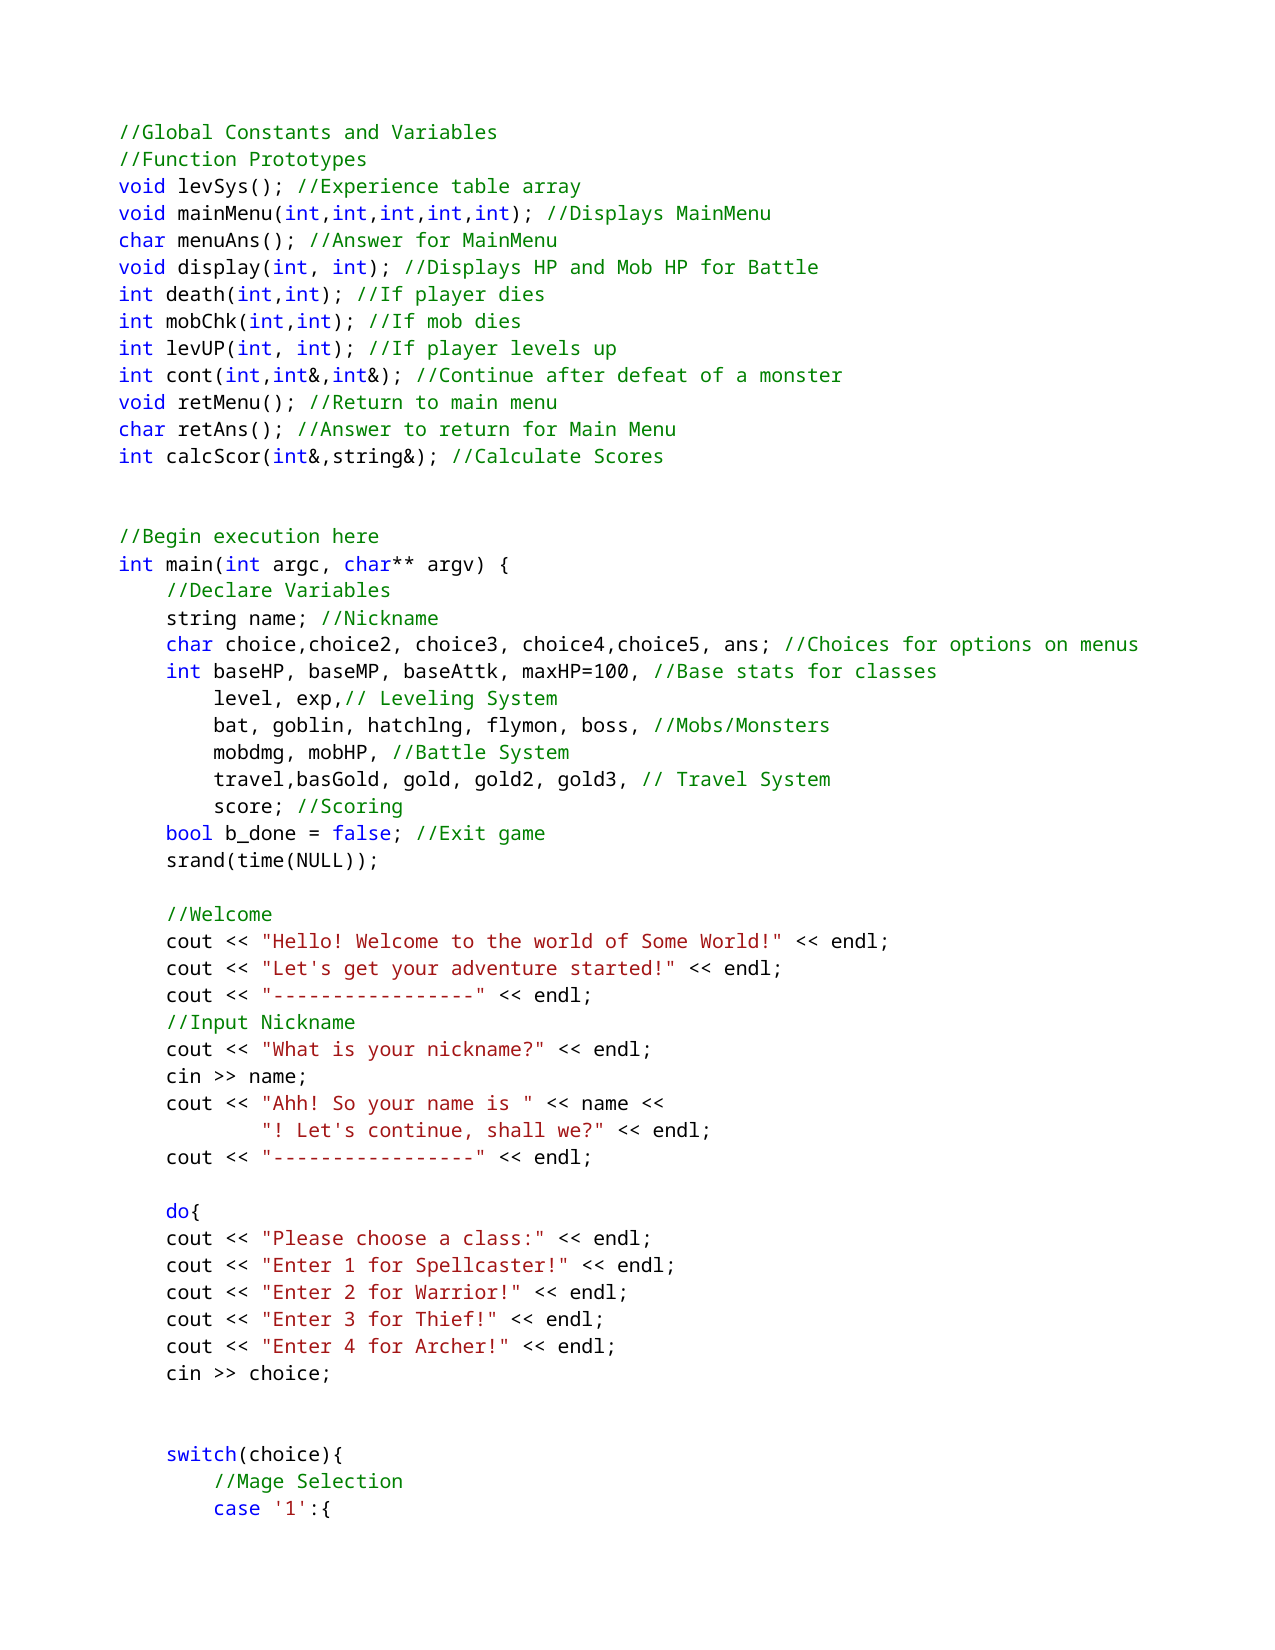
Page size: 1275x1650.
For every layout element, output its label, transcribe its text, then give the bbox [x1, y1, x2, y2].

text bat, goblin, hatchlng, flymon, boss, //Mobs/Monsters [118, 712, 1157, 739]
text score; //Scoring [118, 793, 1157, 819]
text mobdmg, mobHP, //Battle System [118, 739, 1157, 766]
text int death(int,int); //If player dies [118, 280, 1157, 307]
text switch(choice){ [118, 1440, 1157, 1467]
text int calcScor(int&,string&); //Calculate Scores [118, 442, 1157, 469]
text //Welcome [118, 901, 1157, 927]
text cout << "What is your nickname?" << endl; [118, 1035, 1157, 1062]
text cout << "Enter 1 for Spellcaster!" << endl; [118, 1251, 1157, 1278]
text case '1':{ [118, 1494, 1157, 1521]
text cout << "-----------------" << endl; [118, 981, 1157, 1008]
text void retMenu(); //Return to main menu [118, 388, 1157, 415]
text cout << "Ahh! So your name is " << name << [118, 1089, 1157, 1116]
text travel,basGold, gold, gold2, gold3, // Travel System [118, 766, 1157, 793]
text //Declare Variables [118, 577, 1157, 604]
text cout << "Enter 3 for Thief!" << endl; [118, 1305, 1157, 1332]
text bool b_done = false; //Exit game [118, 819, 1157, 847]
text cout << "Hello! Welcome to the world of Some World!" << endl; [118, 927, 1157, 954]
text int mobChk(int,int); //If mob dies [118, 307, 1157, 334]
text char retAns(); //Answer to return for Main Menu [118, 415, 1157, 442]
text "! Let's continue, shall we?" << endl; [118, 1116, 1157, 1143]
text //Begin execution here [118, 523, 1157, 550]
text char choice,choice2, choice3, choice4,choice5, ans; //Choices for options on menus [118, 631, 1157, 658]
text cin >> choice; [118, 1359, 1157, 1386]
text cout << "Enter 2 for Warrior!" << endl; [118, 1278, 1157, 1305]
text void levSys(); //Experience table array [118, 172, 1157, 199]
text int cont(int,int&,int&); //Continue after defeat of a monster [118, 361, 1157, 388]
text //Function Prototypes [118, 145, 1157, 172]
text //Mage Selection [118, 1467, 1157, 1494]
text cout << "-----------------" << endl; [118, 1143, 1157, 1170]
text srand(time(NULL)); [118, 847, 1157, 873]
text cin >> name; [118, 1062, 1157, 1089]
text void mainMenu(int,int,int,int,int); //Displays MainMenu [118, 199, 1157, 226]
text char menuAns(); //Answer for MainMenu [118, 226, 1157, 253]
text int levUP(int, int); //If player levels up [118, 334, 1157, 361]
text //Input Nickname [118, 1008, 1157, 1035]
text cout << "Let's get your adventure started!" << endl; [118, 954, 1157, 981]
text level, exp,// Leveling System [118, 685, 1157, 712]
text //Global Constants and Variables [118, 118, 1157, 145]
text cout << "Please choose a class:" << endl; [118, 1224, 1157, 1251]
text int baseHP, baseMP, baseAttk, maxHP=100, //Base stats for classes [118, 658, 1157, 685]
text string name; //Nickname [118, 604, 1157, 631]
text int main(int argc, char** argv) { [118, 550, 1157, 577]
text cout << "Enter 4 for Archer!" << endl; [118, 1332, 1157, 1359]
text void display(int, int); //Displays HP and Mob HP for Battle [118, 253, 1157, 280]
text do{ [118, 1197, 1157, 1224]
